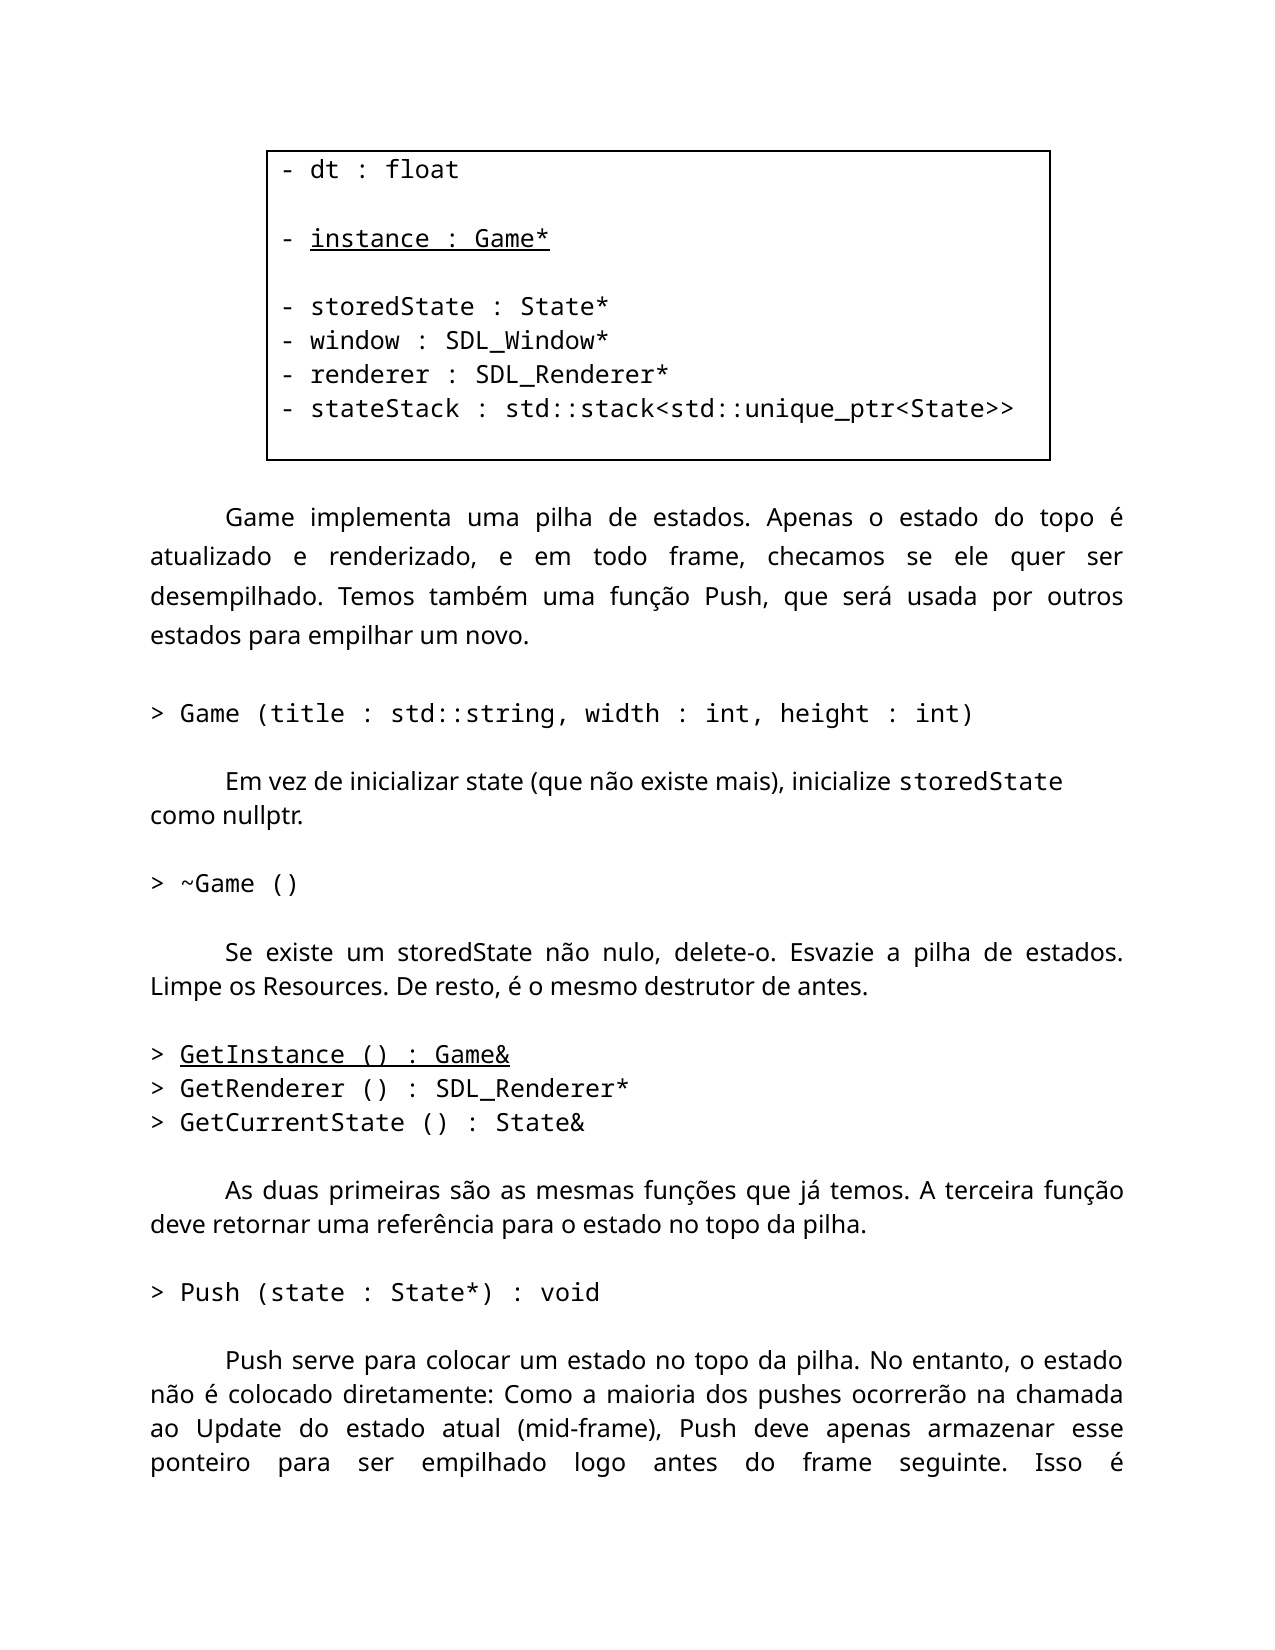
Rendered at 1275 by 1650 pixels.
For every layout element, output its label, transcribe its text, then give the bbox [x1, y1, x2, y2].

text Se existe um storedState não nulo, delete-o. Esvazie a pilha de estados. Limpe os Resources. De resto, é o mesmo destrutor de antes. [150, 934, 1125, 1002]
text > GetInstance () : Game& [150, 1036, 1125, 1070]
text > Push (state : State*) : void [150, 1275, 1125, 1309]
text > GetCurrentState () : State& [150, 1104, 1125, 1138]
text Push serve para colocar um estado no topo da pilha. No entanto, o estado não é colocado diretamente: Como a maioria dos pushes ocorrerão na chamada ao Update do estado atual (mid-frame), Push deve apenas armazenar esse ponteiro para ser empilhado logo antes do frame seguinte. Isso é [150, 1343, 1125, 1479]
text > Game (title : std::string, width : int, height : int) [150, 696, 1125, 730]
text > ~Game () [150, 866, 1125, 900]
text > GetRenderer () : SDL_Renderer* [150, 1070, 1125, 1104]
table_cell - dt : float - instance : Game* - storedState : State* - window : SDL_Window* - renderer : SDL_Renderer* - stateStack : std::stack<std::unique_ptr<State>> [268, 152, 1049, 459]
text Game implementa uma pilha de estados. Apenas o estado do topo é atualizado e renderizado, e em todo frame, checamos se ele quer ser desempilhado. Temos também uma função Push, que será usada por outros estados para empilhar um novo. [150, 500, 1125, 651]
text Em vez de inicializar state (que não existe mais), inicialize storedState como nullptr. [150, 764, 1125, 832]
text As duas primeiras são as mesmas funções que já temos. A terceira função deve retornar uma referência para o estado no topo da pilha. [150, 1173, 1125, 1241]
